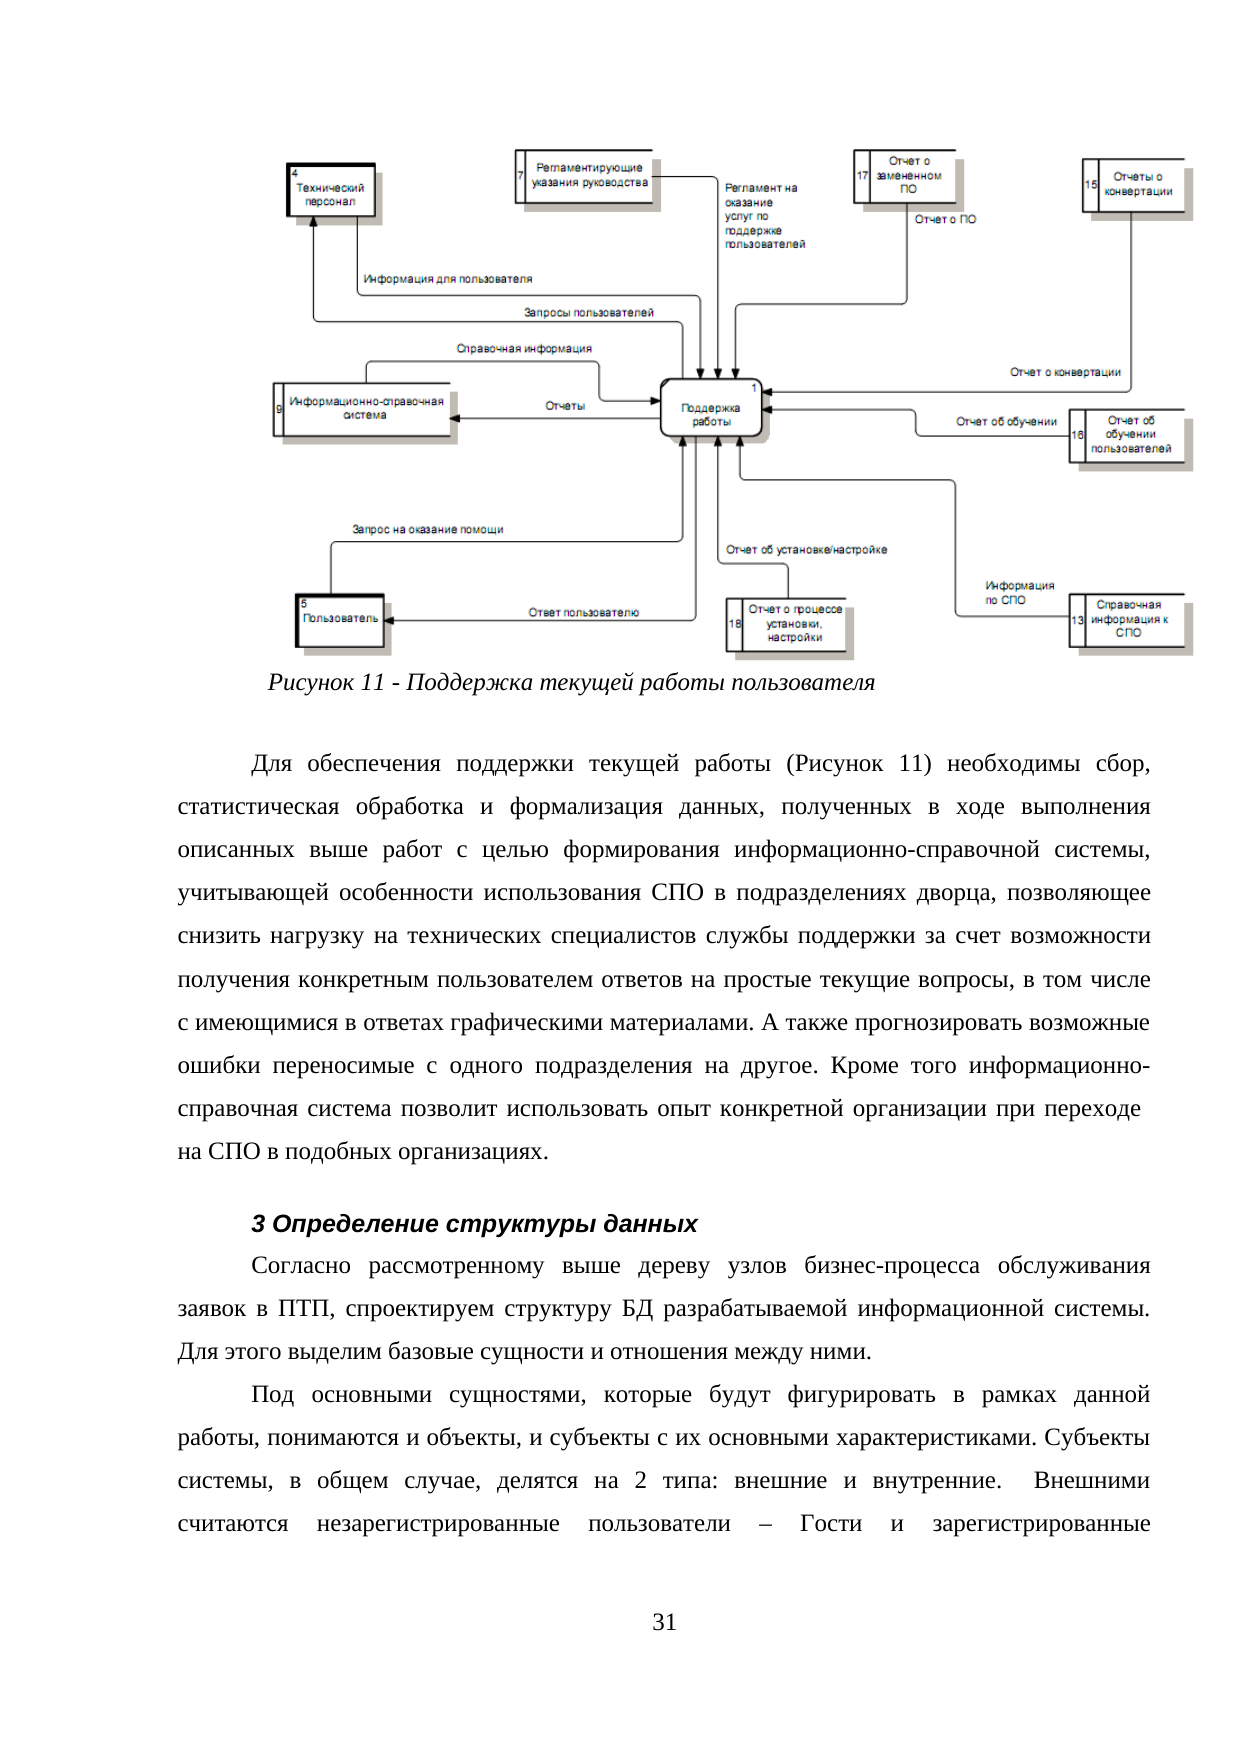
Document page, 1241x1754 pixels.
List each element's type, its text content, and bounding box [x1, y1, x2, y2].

text Под основными сущностями, которые будут фигурировать в рамках данной работы, понимаются и объекты, и субъекты с их основными характеристиками. Субъекты системы, в общем случае, делятся на 2 типа: внешние и внутренние. Внешними считаются незарегистрированные пользователи – Гости и зарегистрированные [177, 1379, 1152, 1537]
text Рисунок 11 - Поддержка текущей работы пользователя [268, 667, 1208, 696]
text Для обеспечения поддержки текущей работы (Рисунок 11) необходимы сбор, статистическая обработка и формализация данных, полученных в ходе выполнения описанных выше работ с целью формирования информационно-справочной системы, учитывающей особенности использования СПО в подразделениях дворца, позволяющее снизить нагрузку на технических специалистов службы поддержки за счет возможности получения конкретным пользователем ответов на простые текущие вопросы, в том числе с имеющимися в ответах графическими материалами. А также прогнозировать возможные ошибки переносимые с одного подразделения на другое. Кроме того информационно-справочная система позволит использовать опыт конкретной организации при переходе на СПО в подобных организациях. [177, 748, 1152, 1165]
subtitle 3 Определение структуры данных [177, 1208, 1152, 1237]
text Согласно рассмотренному выше дереву узлов бизнес-процесса обслуживания заявок в ПТП, спроектируем структуру БД разрабатываемой информационной системы. Для этого выделим базовые сущности и отношения между ними. [177, 1250, 1152, 1365]
picture [267, 139, 1209, 667]
